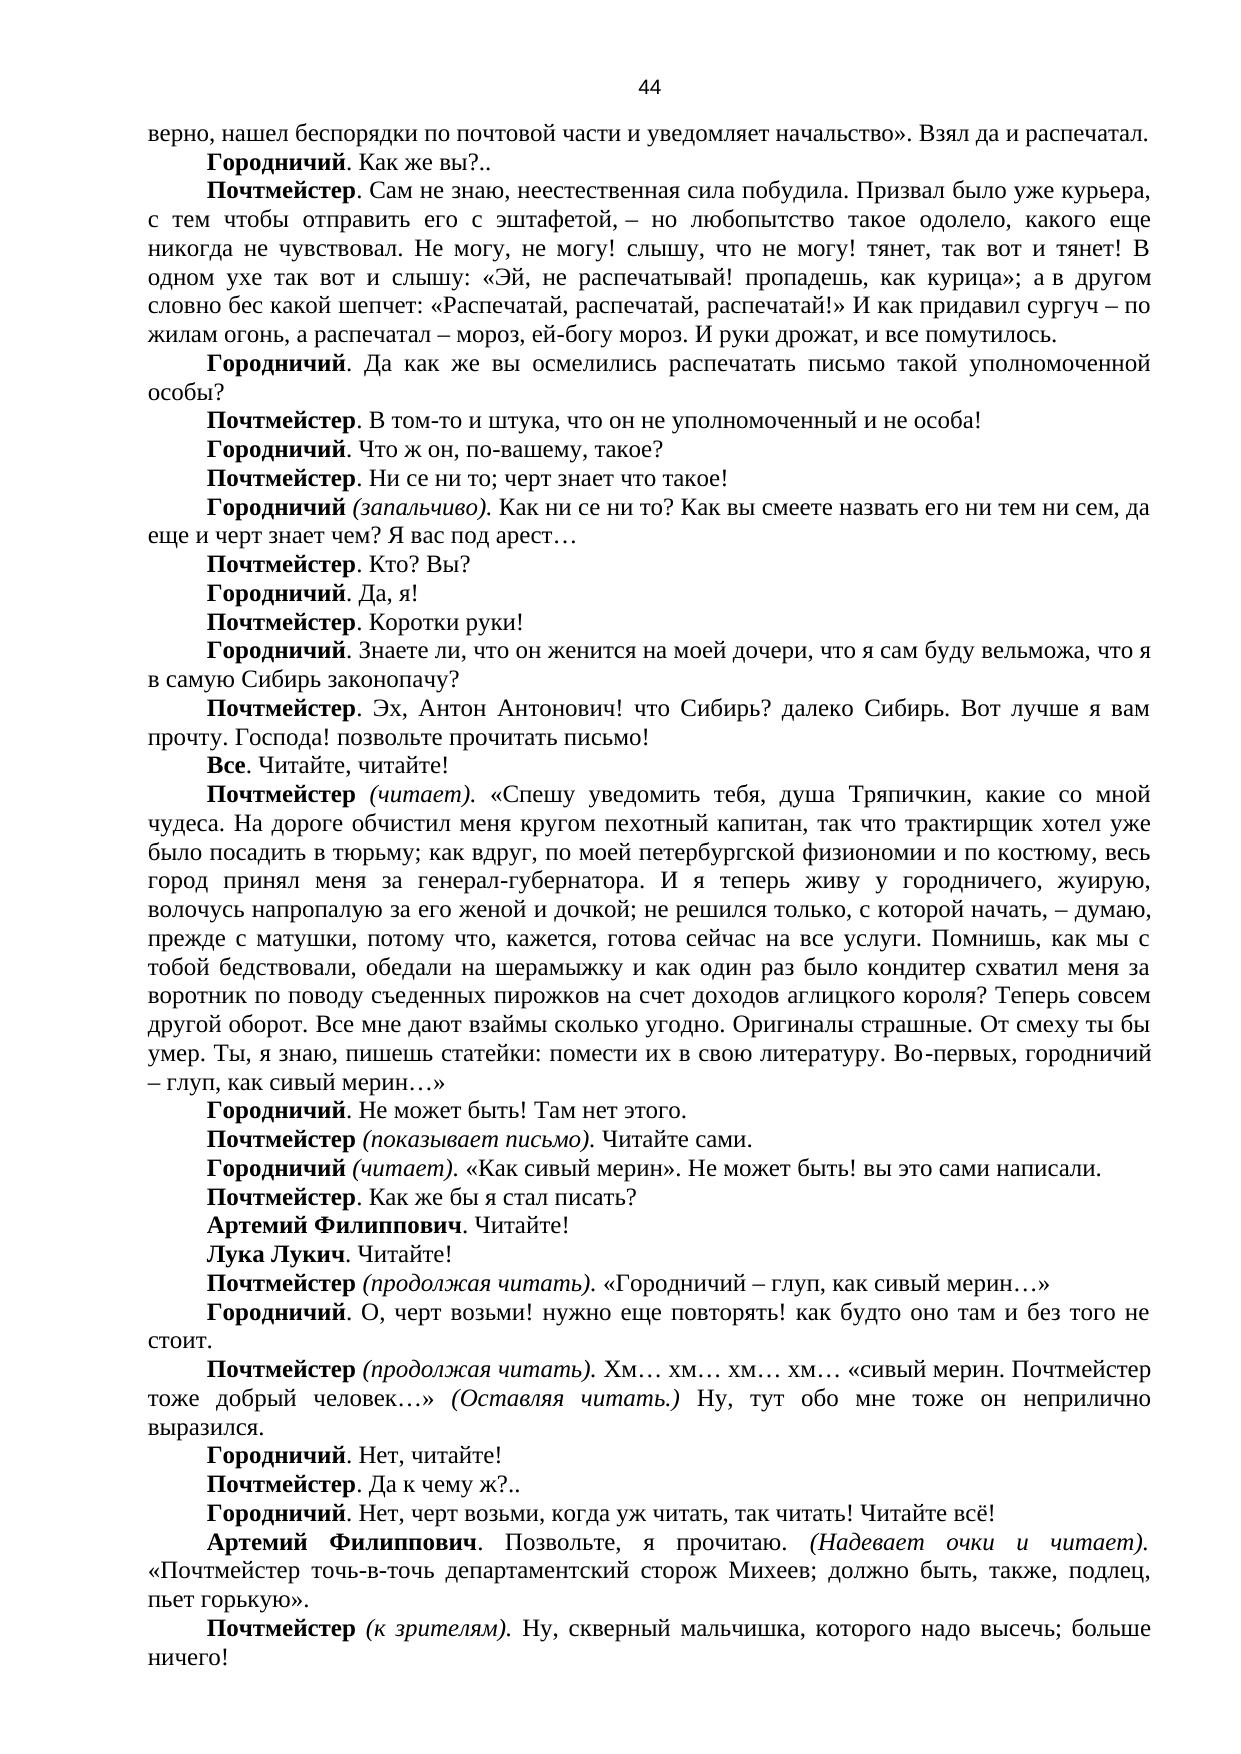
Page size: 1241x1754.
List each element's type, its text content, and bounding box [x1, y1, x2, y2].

text Лука Лукич. Читайте! [148, 1239, 1152, 1268]
text Почтмейстер (к зрителям). Ну, скверный мальчишка, которого надо высечь; больше ничего! [148, 1613, 1152, 1671]
text Городничий. Нет, читайте! [148, 1441, 1152, 1469]
text Городничий. Что ж он, по‑вашему, такое? [148, 434, 1152, 463]
text Городничий. Да как же вы осмелились распечатать письмо такой уполномоченной особы? [148, 348, 1152, 406]
text Почтмейстер (показывает письмо). Читайте сами. [148, 1124, 1152, 1153]
text Городничий (запальчиво). Как ни се ни то? Как вы смеете назвать его ни тем ни сем, да еще и черт знает чем? Я вас под арест… [148, 492, 1152, 549]
text Городничий. Не может быть! Там нет этого. [148, 1096, 1152, 1124]
text Почтмейстер (продолжая читать). «Городничий – глуп, как сивый мерин…» [148, 1268, 1152, 1297]
text Городничий. Нет, черт возьми, когда уж читать, так читать! Читайте всё! [148, 1498, 1152, 1527]
text Почтмейстер. Эх, Антон Антонович! что Сибирь? далеко Сибирь. Вот лучше я вам прочту. Господа! позвольте прочитать письмо! [148, 693, 1152, 751]
text верно, нашел беспорядки по почтовой части и уведомляет начальство». Взял да и распечатал. [148, 118, 1152, 147]
text Городничий. О, черт возьми! нужно еще повторять! как будто оно там и без того не стоит. [148, 1297, 1152, 1354]
text Все. Читайте, читайте! [148, 751, 1152, 779]
text Городничий. Да, я! [148, 578, 1152, 607]
text Артемий Филиппович. Читайте! [148, 1211, 1152, 1239]
text Городничий. Как же вы?.. [148, 147, 1152, 176]
text Городничий. Знаете ли, что он женится на моей дочери, что я сам буду вельможа, что я в самую Сибирь законопачу? [148, 636, 1152, 693]
text Городничий (читает). «Как сивый мерин». Не может быть! вы это сами написали. [148, 1153, 1152, 1182]
text Почтмейстер (продолжая читать). Хм… хм… хм… хм… «сивый мерин. Почтмейстер тоже добрый человек…» (Оставляя читать.) Ну, тут обо мне тоже он неприлично выразился. [148, 1354, 1152, 1441]
text Почтмейстер (читает). «Спешу уведомить тебя, душа Тряпичкин, какие со мной чудеса. На дороге обчистил меня кругом пехотный капитан, так что трактирщик хотел уже было посадить в тюрьму; как вдруг, по моей петербургской физиономии и по костюму, весь город принял меня за генерал‑губернатора. И я теперь живу у городничего, жуирую, волочусь напропалую за его женой и дочкой; не решился только, с которой начать, – думаю, прежде с матушки, потому что, кажется, готова сейчас на все услуги. Помнишь, как мы с тобой бедствовали, обедали на шерамыжку и как один раз было кондитер схватил меня за воротник по поводу съеденных пирожков на счет доходов аглицкого короля? Теперь совсем другой оборот. Все мне дают взаймы сколько угодно. Оригиналы страшные. От смеху ты бы умер. Ты, я знаю, пишешь статейки: помести их в свою литературу. Во‑первых, городничий – глуп, как сивый мерин…» [148, 779, 1152, 1096]
text Почтмейстер. Ни се ни то; черт знает что такое! [148, 463, 1152, 492]
text Почтмейстер. В том‑то и штука, что он не уполномоченный и не особа! [148, 406, 1152, 434]
text Почтмейстер. Сам не знаю, неестественная сила побудила. Призвал было уже курьера, с тем чтобы отправить его с эштафетой, – но любопытство такое одолело, какого еще никогда не чувствовал. Не могу, не могу! слышу, что не могу! тянет, так вот и тянет! В одном ухе так вот и слышу: «Эй, не распечатывай! пропадешь, как курица»; а в другом словно бес какой шепчет: «Распечатай, распечатай, распечатай!» И как придавил сургуч – по жилам огонь, а распечатал – мороз, ей‑богу мороз. И руки дрожат, и все помутилось. [148, 176, 1152, 348]
text Почтмейстер. Как же бы я стал писать? [148, 1182, 1152, 1211]
text Почтмейстер. Коротки руки! [148, 607, 1152, 636]
text Почтмейстер. Кто? Вы? [148, 549, 1152, 578]
text Почтмейстер. Да к чему ж?.. [148, 1469, 1152, 1498]
text Артемий Филиппович. Позвольте, я прочитаю. (Надевает очки и читает). «Почтмейстер точь‑в‑точь департаментский сторож Михеев; должно быть, также, подлец, пьет горькую». [148, 1527, 1152, 1613]
